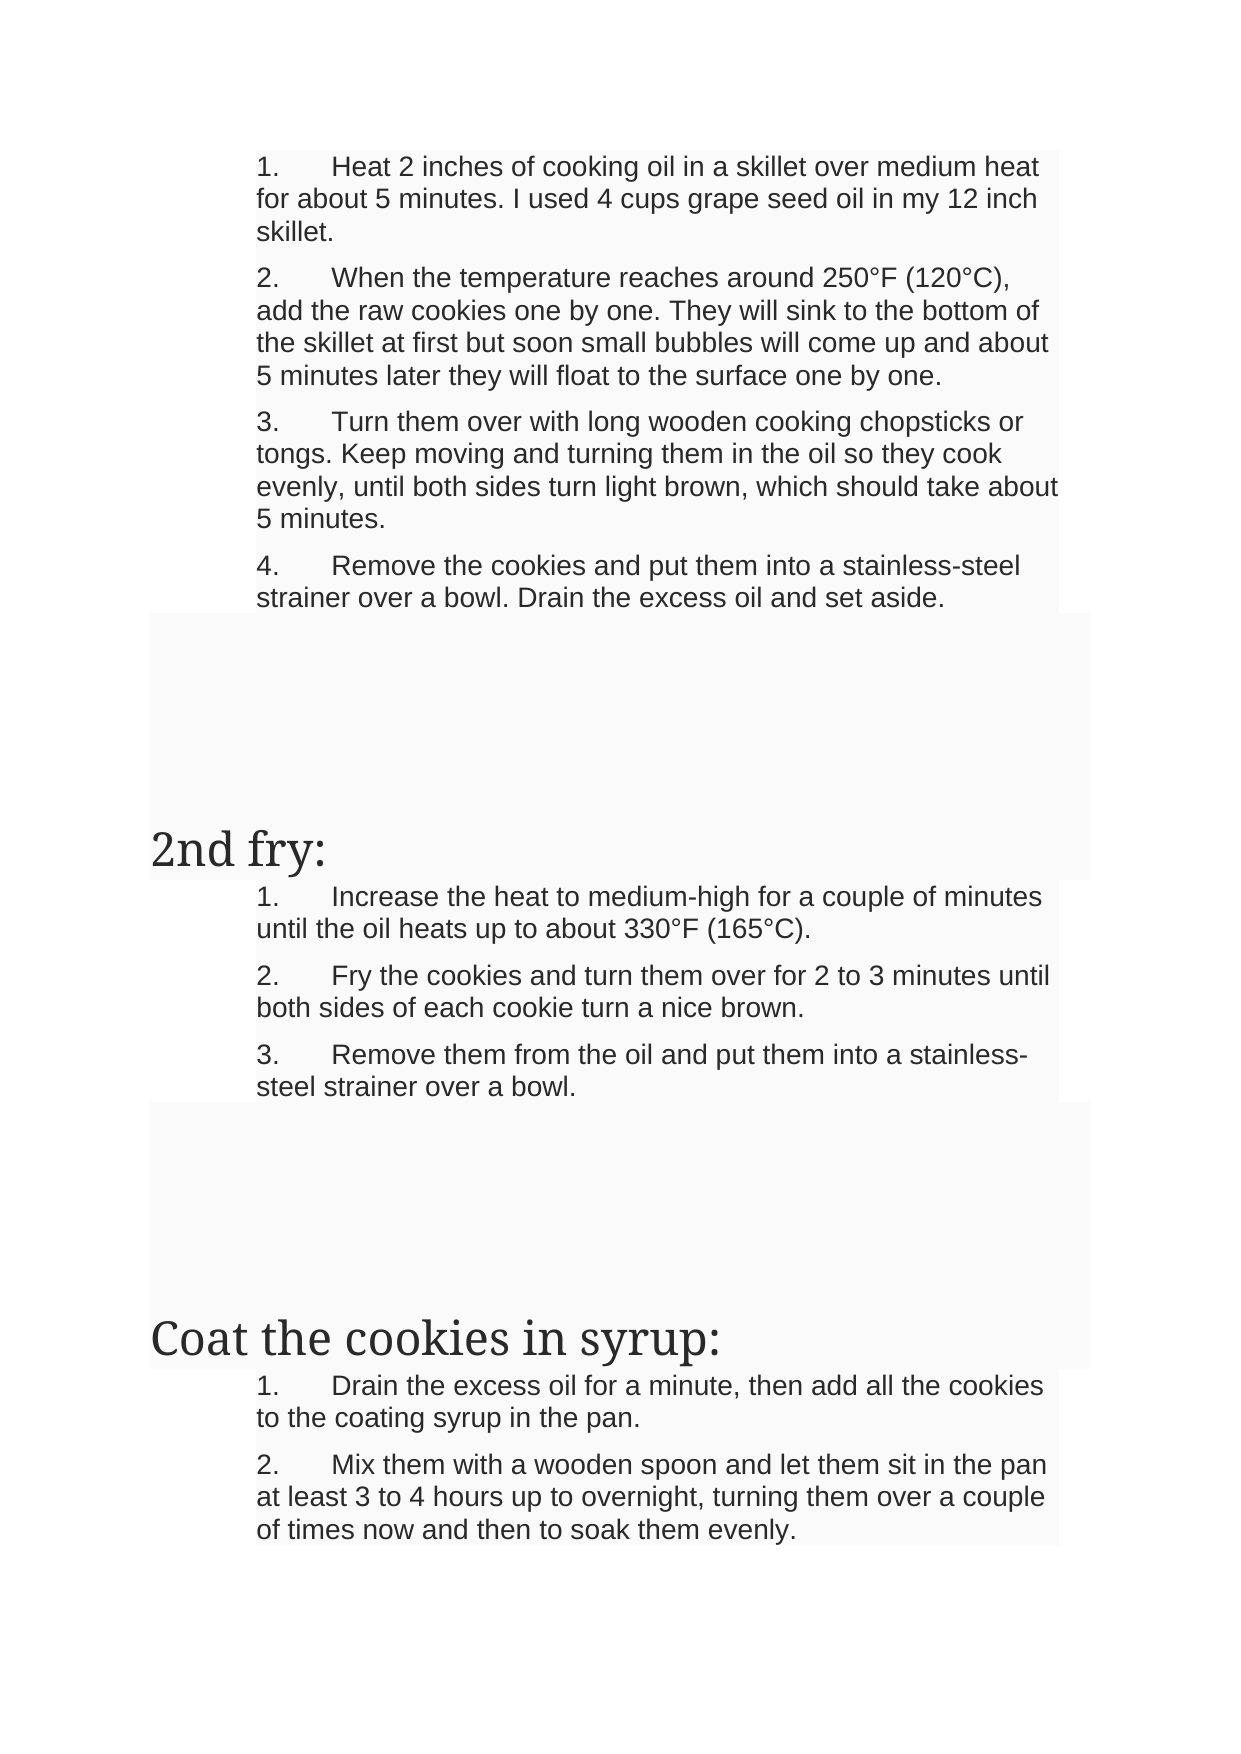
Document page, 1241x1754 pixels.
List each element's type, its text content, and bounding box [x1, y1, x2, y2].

list Heat 2 inches of cooking oil in a skillet over medium heat for about 5 minutes. I used 4 cups grape seed oil in my 12 inch skillet. [256, 150, 1059, 247]
subtitle 2nd fry: [150, 816, 1090, 880]
list Increase the heat to medium-high for a couple of minutes until the oil heats up to about 330°F (165°C). [256, 880, 1059, 945]
subtitle Coat the cookies in syrup: [150, 1305, 1090, 1369]
list Drain the excess oil for a minute, then add all the cookies to the coating syrup in the pan. [256, 1369, 1059, 1434]
list Mix them with a wooden spoon and let them sit in the pan at least 3 to 4 hours up to overnight, turning them over a couple of times now and then to soak them evenly. [256, 1448, 1059, 1545]
list Fry the cookies and turn them over for 2 to 3 minutes until both sides of each cookie turn a nice brown. [256, 959, 1059, 1023]
list Remove them from the oil and put them into a stainless-steel strainer over a bowl. [256, 1038, 1059, 1102]
list When the temperature reaches around 250°F (120°C), add the raw cookies one by one. They will sink to the bottom of the skillet at first but soon small bubbles will come up and about 5 minutes later they will float to the surface one by one. [256, 261, 1059, 391]
list Remove the cookies and put them into a stainless-steel strainer over a bowl. Drain the excess oil and set aside. [256, 548, 1059, 613]
list Turn them over with long wooden cooking chopsticks or tongs. Keep moving and turning them in the oil so they cook evenly, until both sides turn light brown, which should take about 5 minutes. [256, 405, 1059, 534]
